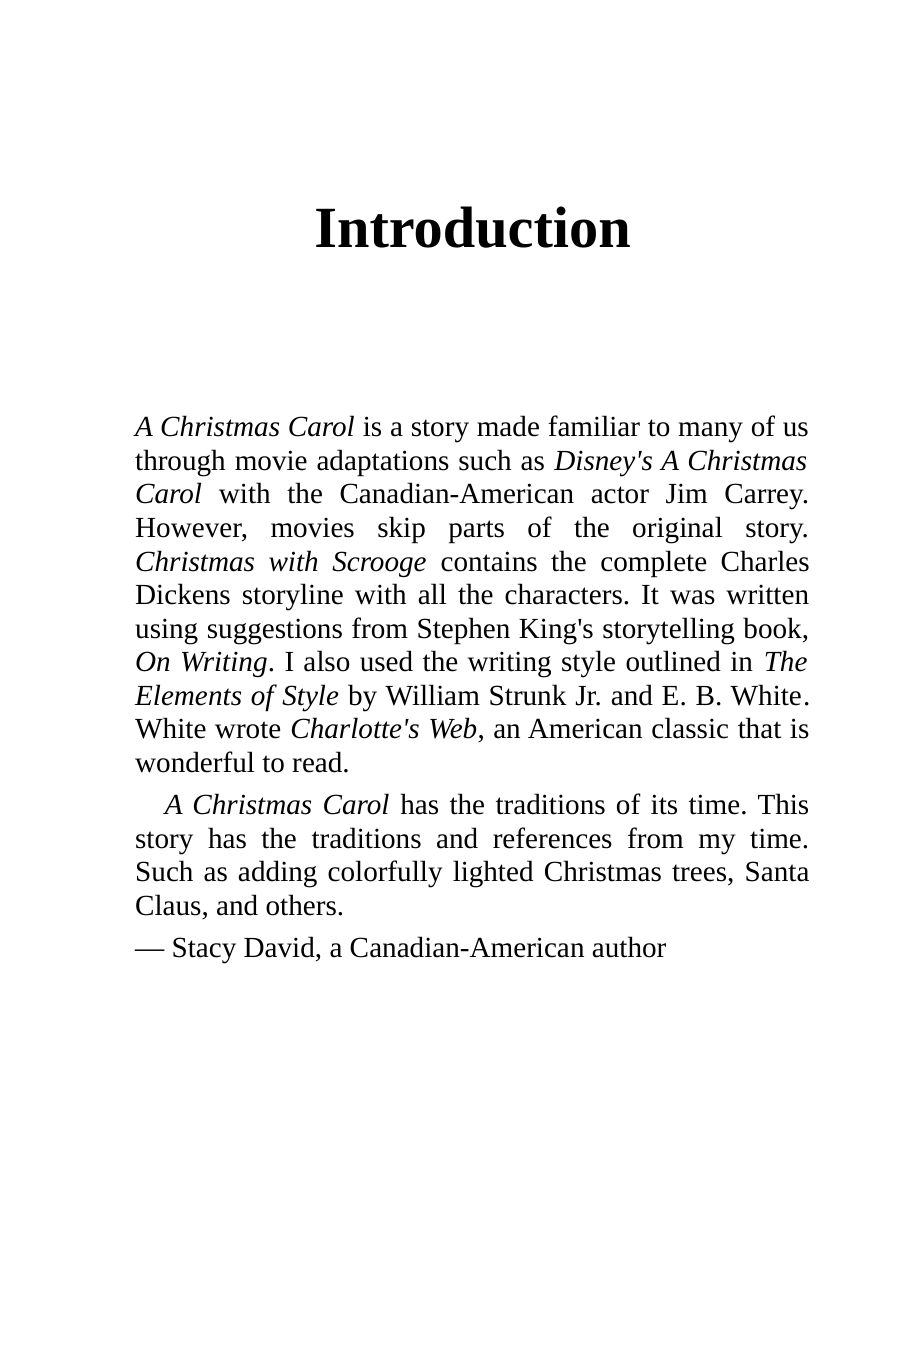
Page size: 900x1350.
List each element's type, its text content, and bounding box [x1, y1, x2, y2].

text A Christmas Carol has the traditions of its time. This story has the traditions and references from my time. Such as adding colorfully lighted Christmas trees, Santa Claus, and others. [135, 787, 810, 922]
text A Christmas Carol is a story made familiar to many of us through movie adaptations such as Disney's A Christmas Carol with the Canadian-American actor Jim Carrey. However, movies skip parts of the original story. Christmas with Scrooge contains the complete Charles Dickens storyline with all the characters. It was written using suggestions from Stephen King's storytelling book, On Writing. I also used the writing style outlined in The Elements of Style by William Strunk Jr. and E. B. White. White wrote Charlotte's Web, an American classic that is wonderful to read. [135, 409, 810, 778]
subtitle Introduction [135, 192, 810, 259]
text — Stacy David, a Canadian-American author [135, 931, 810, 964]
